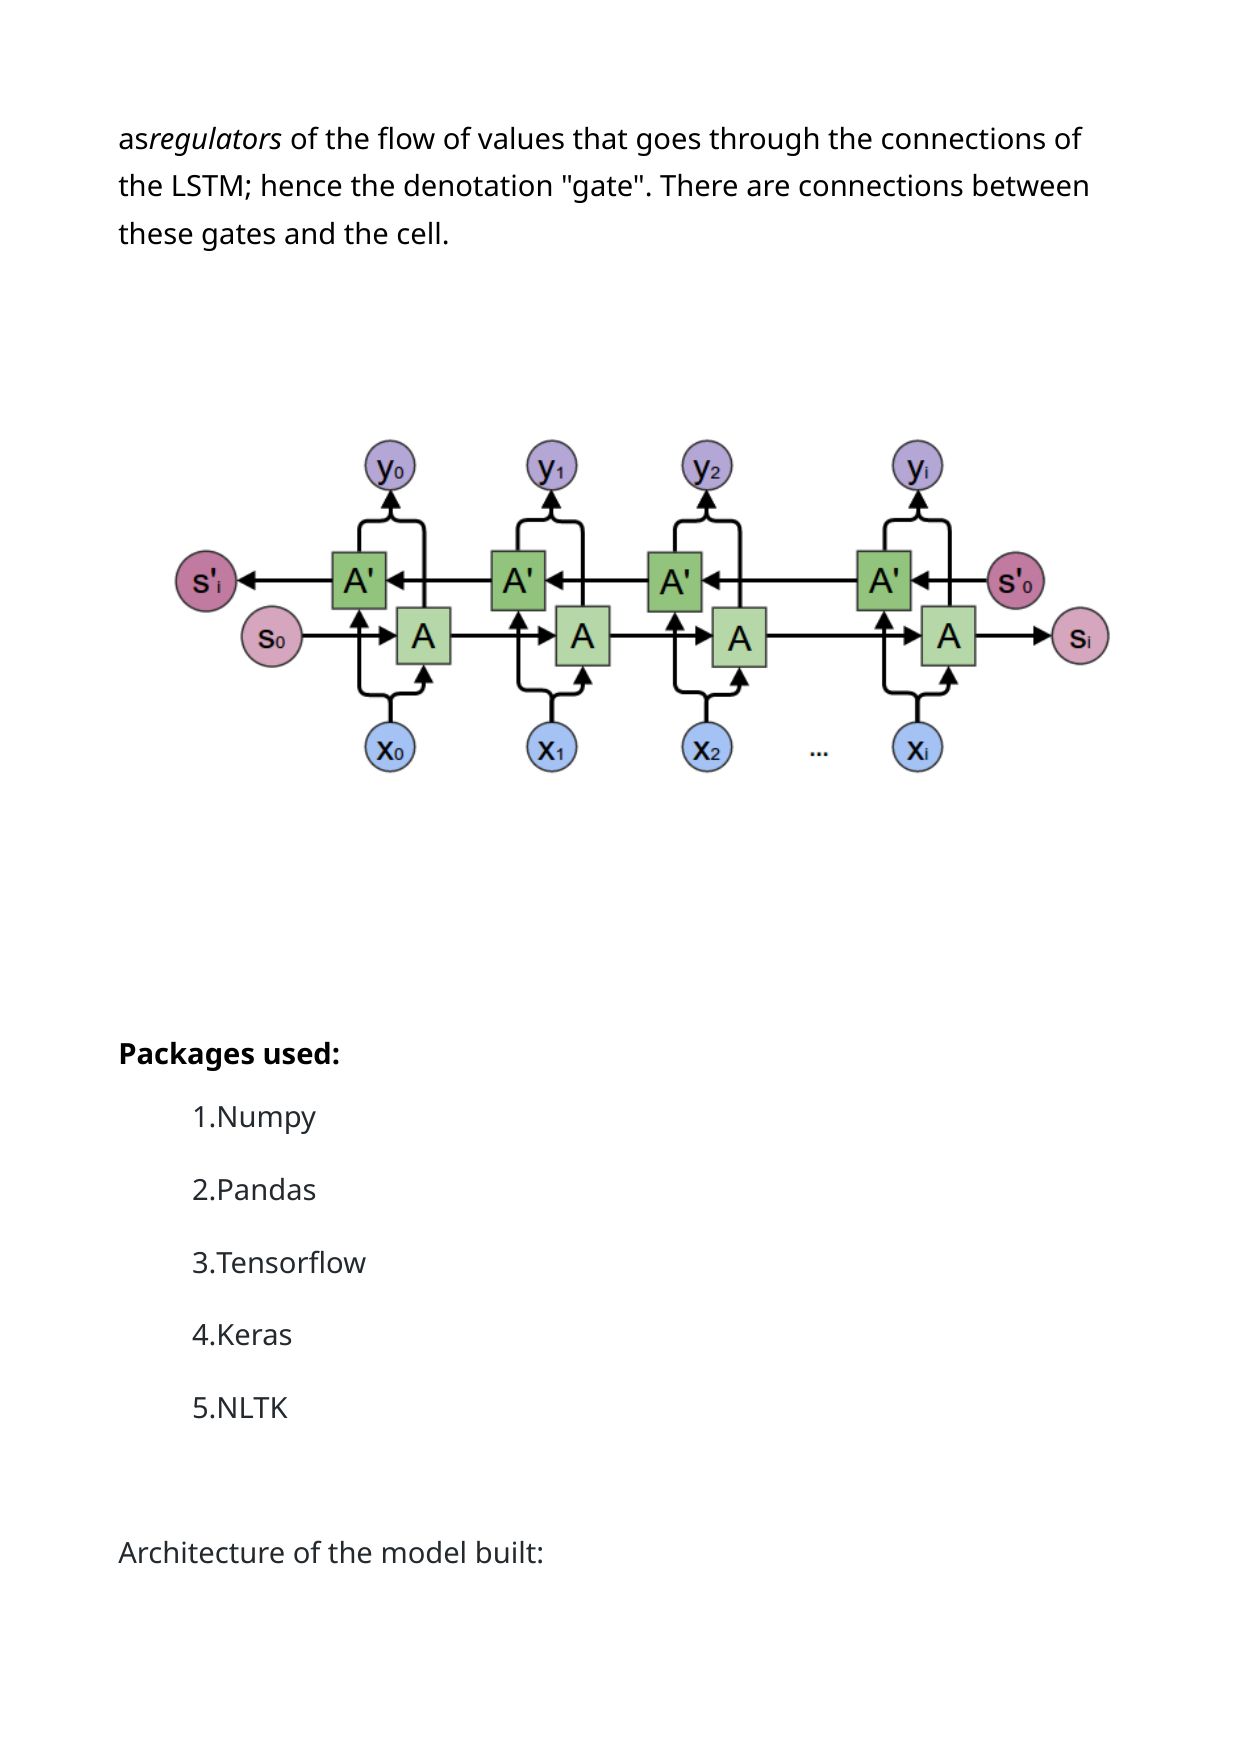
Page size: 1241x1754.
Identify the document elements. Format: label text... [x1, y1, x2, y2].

text asregulators of the flow of values that goes through the connections of the LSTM; hence the denotation "gate". There are connections between these gates and the cell. [118, 118, 1122, 253]
list Numpy [118, 1097, 1122, 1136]
list Pandas [118, 1169, 1122, 1209]
picture [118, 434, 1123, 789]
list NLTK [118, 1387, 1122, 1427]
list Tensorflow [118, 1242, 1122, 1282]
list Keras [118, 1314, 1122, 1354]
text Architecture of the model built: [118, 1532, 1122, 1572]
text Packages used: [118, 1033, 1122, 1073]
